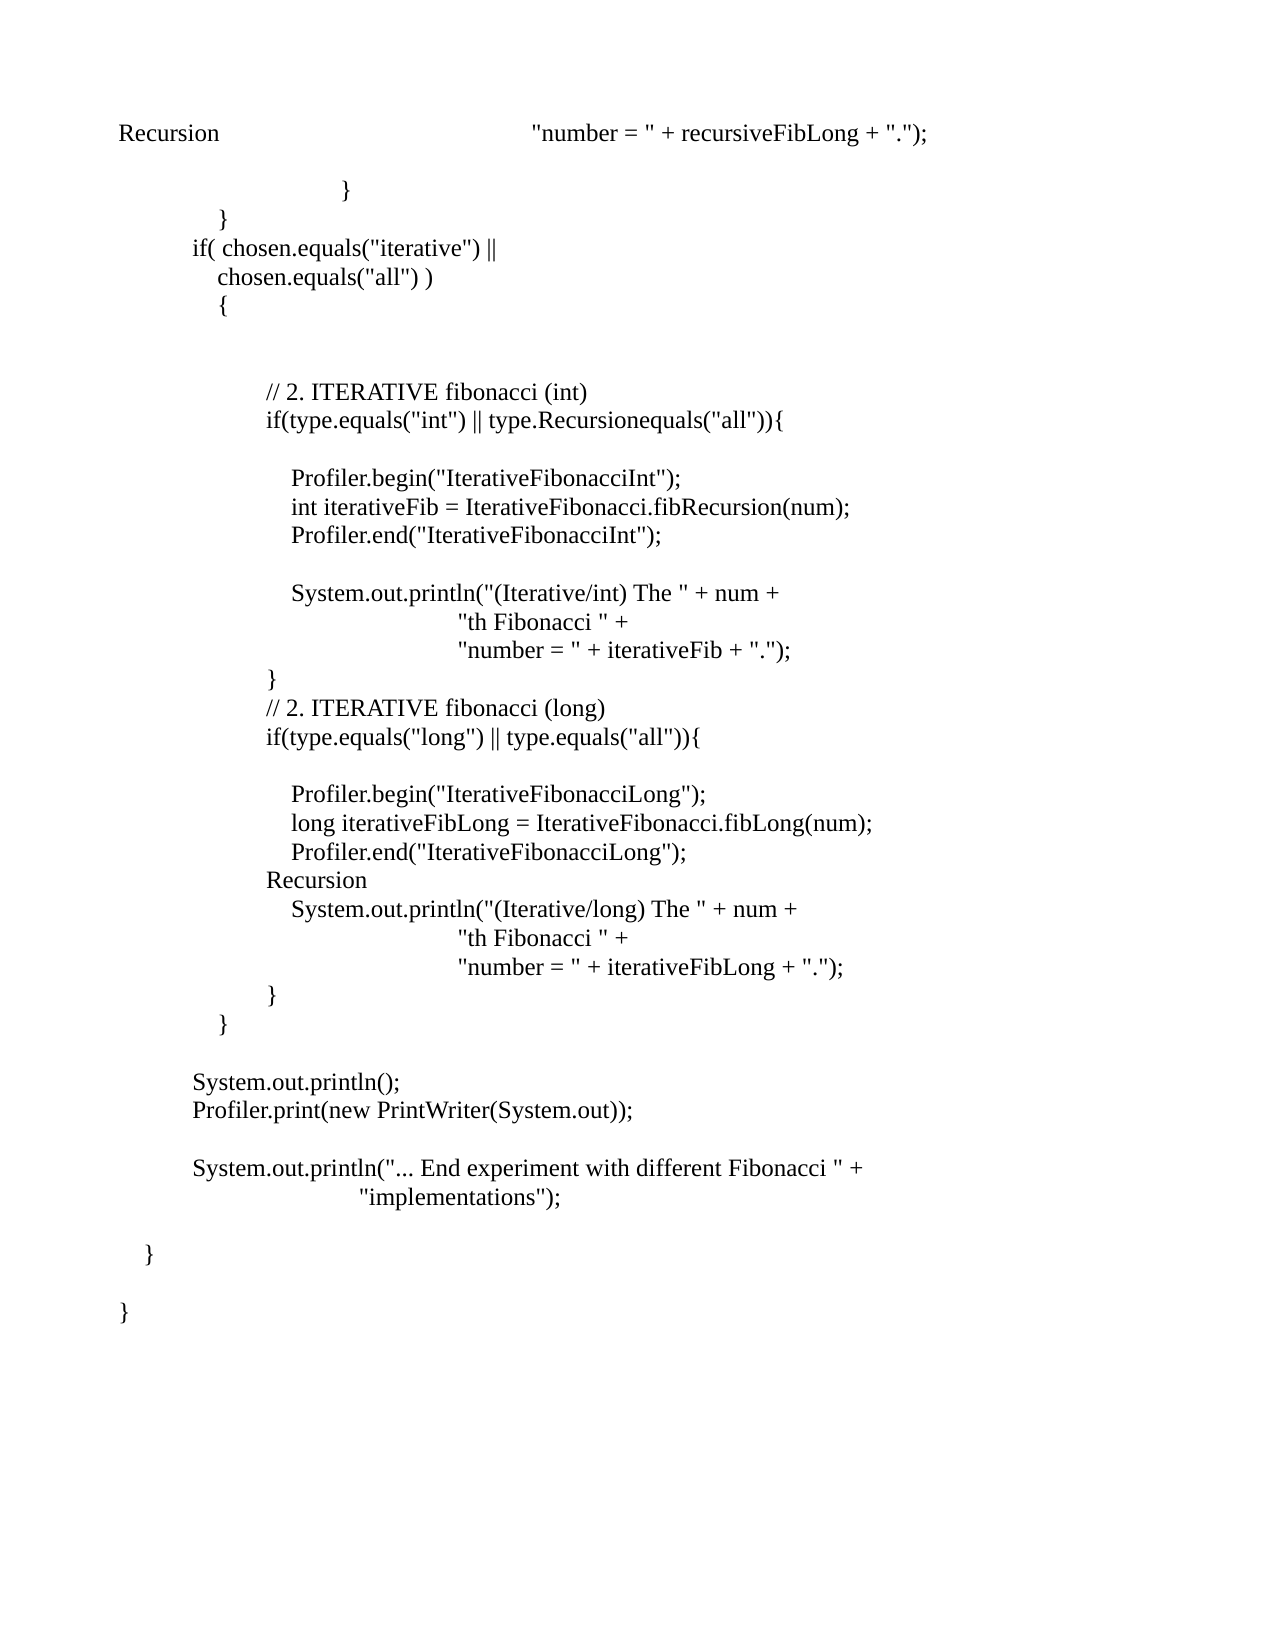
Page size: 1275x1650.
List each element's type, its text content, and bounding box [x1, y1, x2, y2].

text System.out.println("(Iterative/long) The " + num + [118, 894, 1157, 923]
text // 2. ITERATIVE fibonacci (int) [118, 377, 1157, 406]
text "number = " + iterativeFibLong + "."); [118, 952, 1157, 981]
text chosen.equals("all") ) [118, 262, 1157, 291]
text Recursion "number = " + recursiveFibLong + "."); [118, 118, 1157, 147]
text } [118, 981, 1157, 1009]
text if(type.equals("int") || type.Recursionequals("all")){ [118, 406, 1157, 434]
text if(type.equals("long") || type.equals("all")){ [118, 722, 1157, 751]
text int iterativeFib = IterativeFibonacci.fibRecursion(num); [118, 492, 1157, 521]
text Profiler.begin("IterativeFibonacciInt"); [118, 463, 1157, 492]
text "th Fibonacci " + [118, 607, 1157, 636]
text Profiler.print(new PrintWriter(System.out)); [118, 1096, 1157, 1124]
text } [118, 204, 1157, 233]
text } [118, 176, 1157, 204]
text System.out.println("... End experiment with different Fibonacci " + [118, 1153, 1157, 1182]
text "implementations"); [118, 1182, 1157, 1211]
text } [118, 1009, 1157, 1038]
text long iterativeFibLong = IterativeFibonacci.fibLong(num); [118, 808, 1157, 837]
text } [118, 664, 1157, 693]
text Profiler.begin("IterativeFibonacciLong"); [118, 779, 1157, 808]
text System.out.println(); [118, 1067, 1157, 1096]
text Profiler.end("IterativeFibonacciLong"); [118, 837, 1157, 866]
text // 2. ITERATIVE fibonacci (long) [118, 693, 1157, 722]
text { [118, 291, 1157, 319]
text "th Fibonacci " + [118, 923, 1157, 952]
text Recursion [118, 866, 1157, 894]
text "number = " + iterativeFib + "."); [118, 636, 1157, 664]
text } [118, 1239, 1157, 1268]
text if( chosen.equals("iterative") || [118, 233, 1157, 262]
text System.out.println("(Iterative/int) The " + num + [118, 578, 1157, 607]
text Profiler.end("IterativeFibonacciInt"); [118, 521, 1157, 549]
text } [118, 1297, 1157, 1326]
